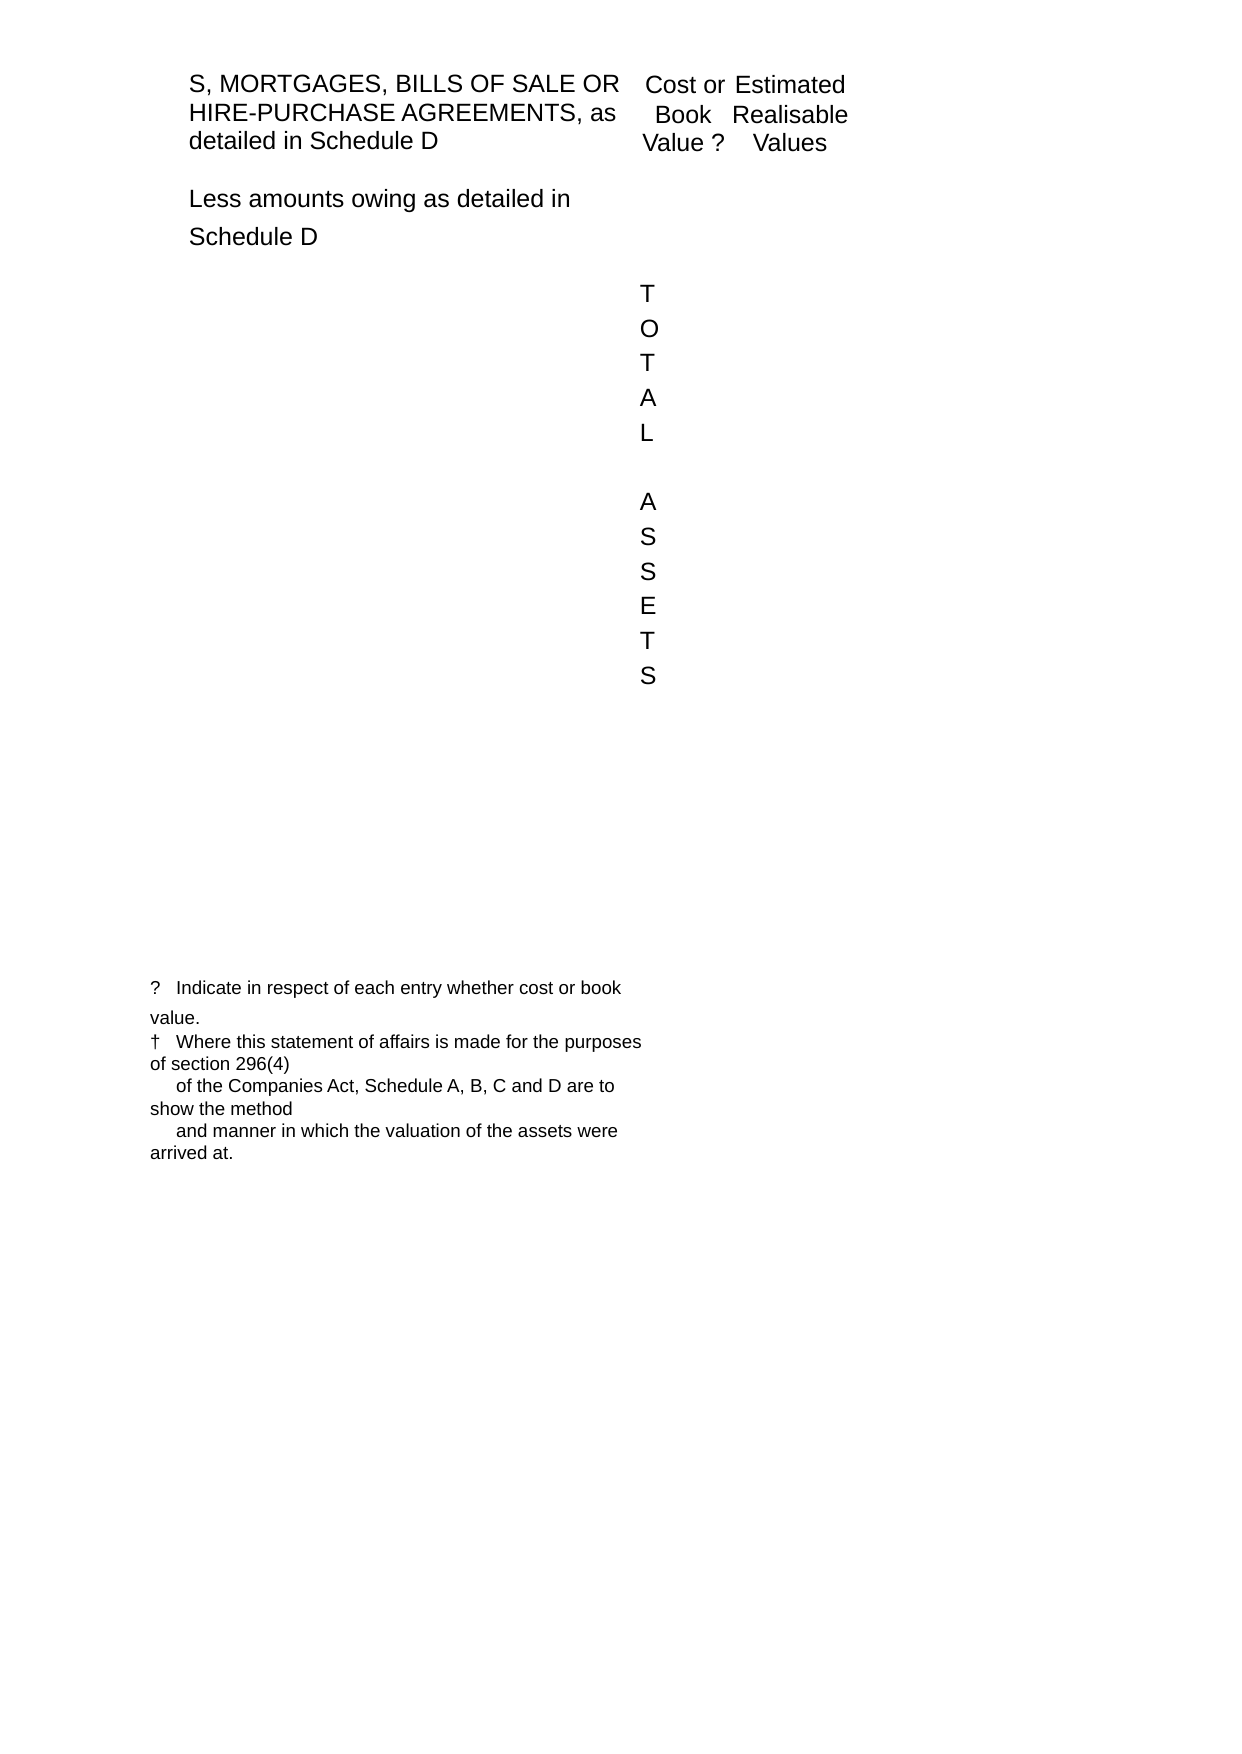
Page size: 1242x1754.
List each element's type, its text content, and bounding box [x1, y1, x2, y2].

text Book [654, 100, 732, 129]
text LIENS, MORTGAGES, BILLS OF SALE OR [189, 69, 642, 98]
text ? Indicate in respect of each entry whether cost or book value. [150, 970, 642, 1031]
text Value ? [642, 129, 732, 157]
text Realisable [732, 100, 901, 129]
text and manner in which the valuation of the assets were arrived at. [150, 1119, 642, 1164]
text of the Companies Act, Schedule A, B, C and D are to show the method [150, 1075, 642, 1119]
text † Where this statement of affairs is made for the purposes of section 296(4) [150, 1031, 642, 1075]
text Estimated [734, 69, 901, 100]
text HIRE-PURCHASE AGREEMENTS, as [189, 98, 642, 128]
text Cost or [645, 69, 732, 100]
text Values [753, 129, 901, 157]
text detailed in Schedule D [189, 128, 642, 155]
text Less amounts owing as detailed in Schedule D [189, 178, 642, 253]
